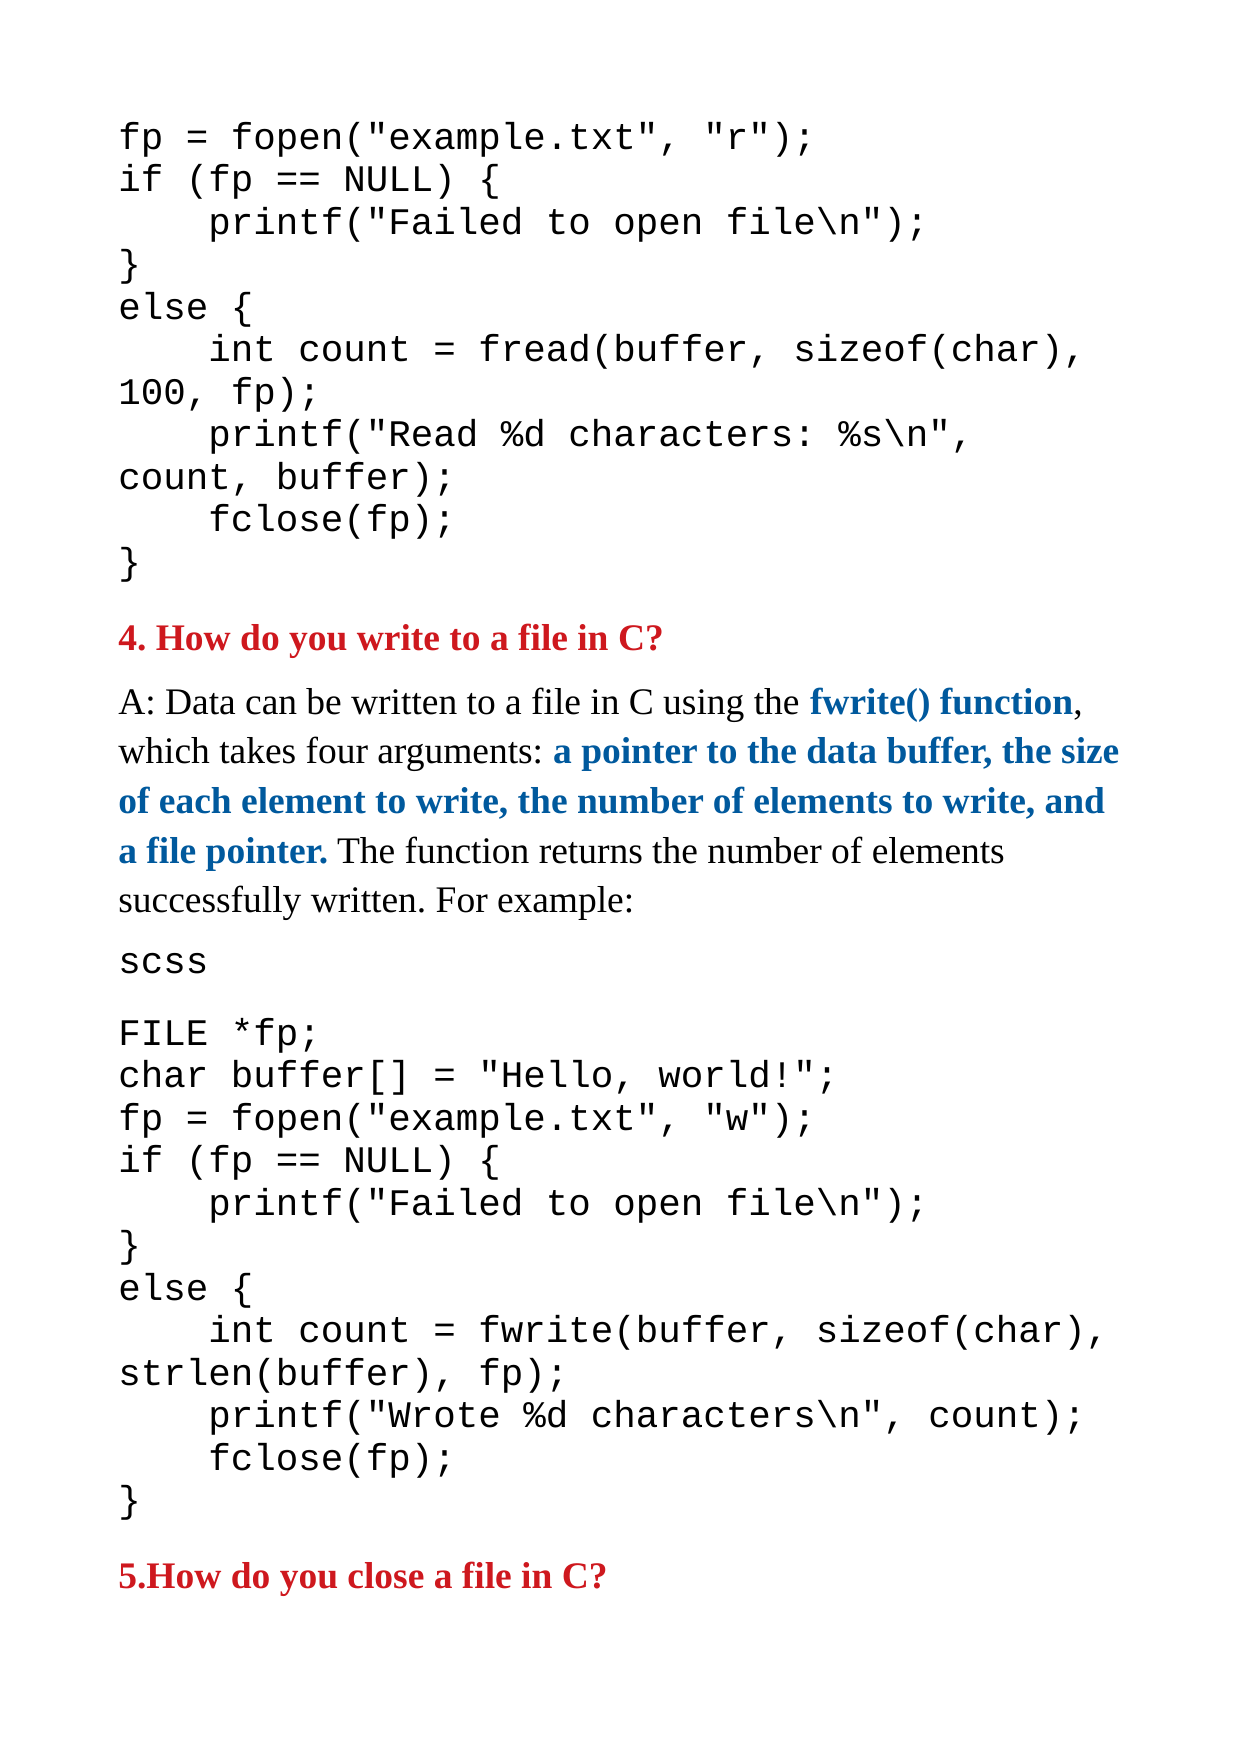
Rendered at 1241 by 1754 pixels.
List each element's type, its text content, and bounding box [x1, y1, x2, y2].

text if (fp == NULL) { [118, 161, 1122, 203]
text } [118, 543, 1122, 586]
text 5.How do you close a file in C? [118, 1553, 1122, 1596]
text FILE *fp; [118, 1014, 1122, 1056]
text fclose(fp); [118, 501, 1122, 543]
text else { [118, 1269, 1122, 1311]
text scss [118, 942, 1122, 984]
text int count = fwrite(buffer, sizeof(char), strlen(buffer), fp); [118, 1311, 1122, 1396]
text } [118, 246, 1122, 288]
text printf("Failed to open file\n"); [118, 203, 1122, 246]
text 4. How do you write to a file in C? [118, 615, 1122, 658]
text else { [118, 288, 1122, 331]
text char buffer[] = "Hello, world!"; [118, 1056, 1122, 1099]
text } [118, 1481, 1122, 1524]
text int count = fread(buffer, sizeof(char), 100, fp); [118, 331, 1122, 416]
text fp = fopen("example.txt", "w"); [118, 1099, 1122, 1141]
text if (fp == NULL) { [118, 1141, 1122, 1184]
text printf("Failed to open file\n"); [118, 1184, 1122, 1226]
text fp = fopen("example.txt", "r"); [118, 118, 1122, 161]
text printf("Read %d characters: %s\n", count, buffer); [118, 416, 1122, 501]
text A: Data can be written to a file in C using the fwrite() function, which takes four arguments: a pointer to the data buffer, the size of each element to write, the number of elements to write, and a file pointer. The function returns the number of elements successfully written. For example: [118, 679, 1122, 921]
text printf("Wrote %d characters\n", count); [118, 1396, 1122, 1439]
text } [118, 1226, 1122, 1269]
text fclose(fp); [118, 1439, 1122, 1481]
